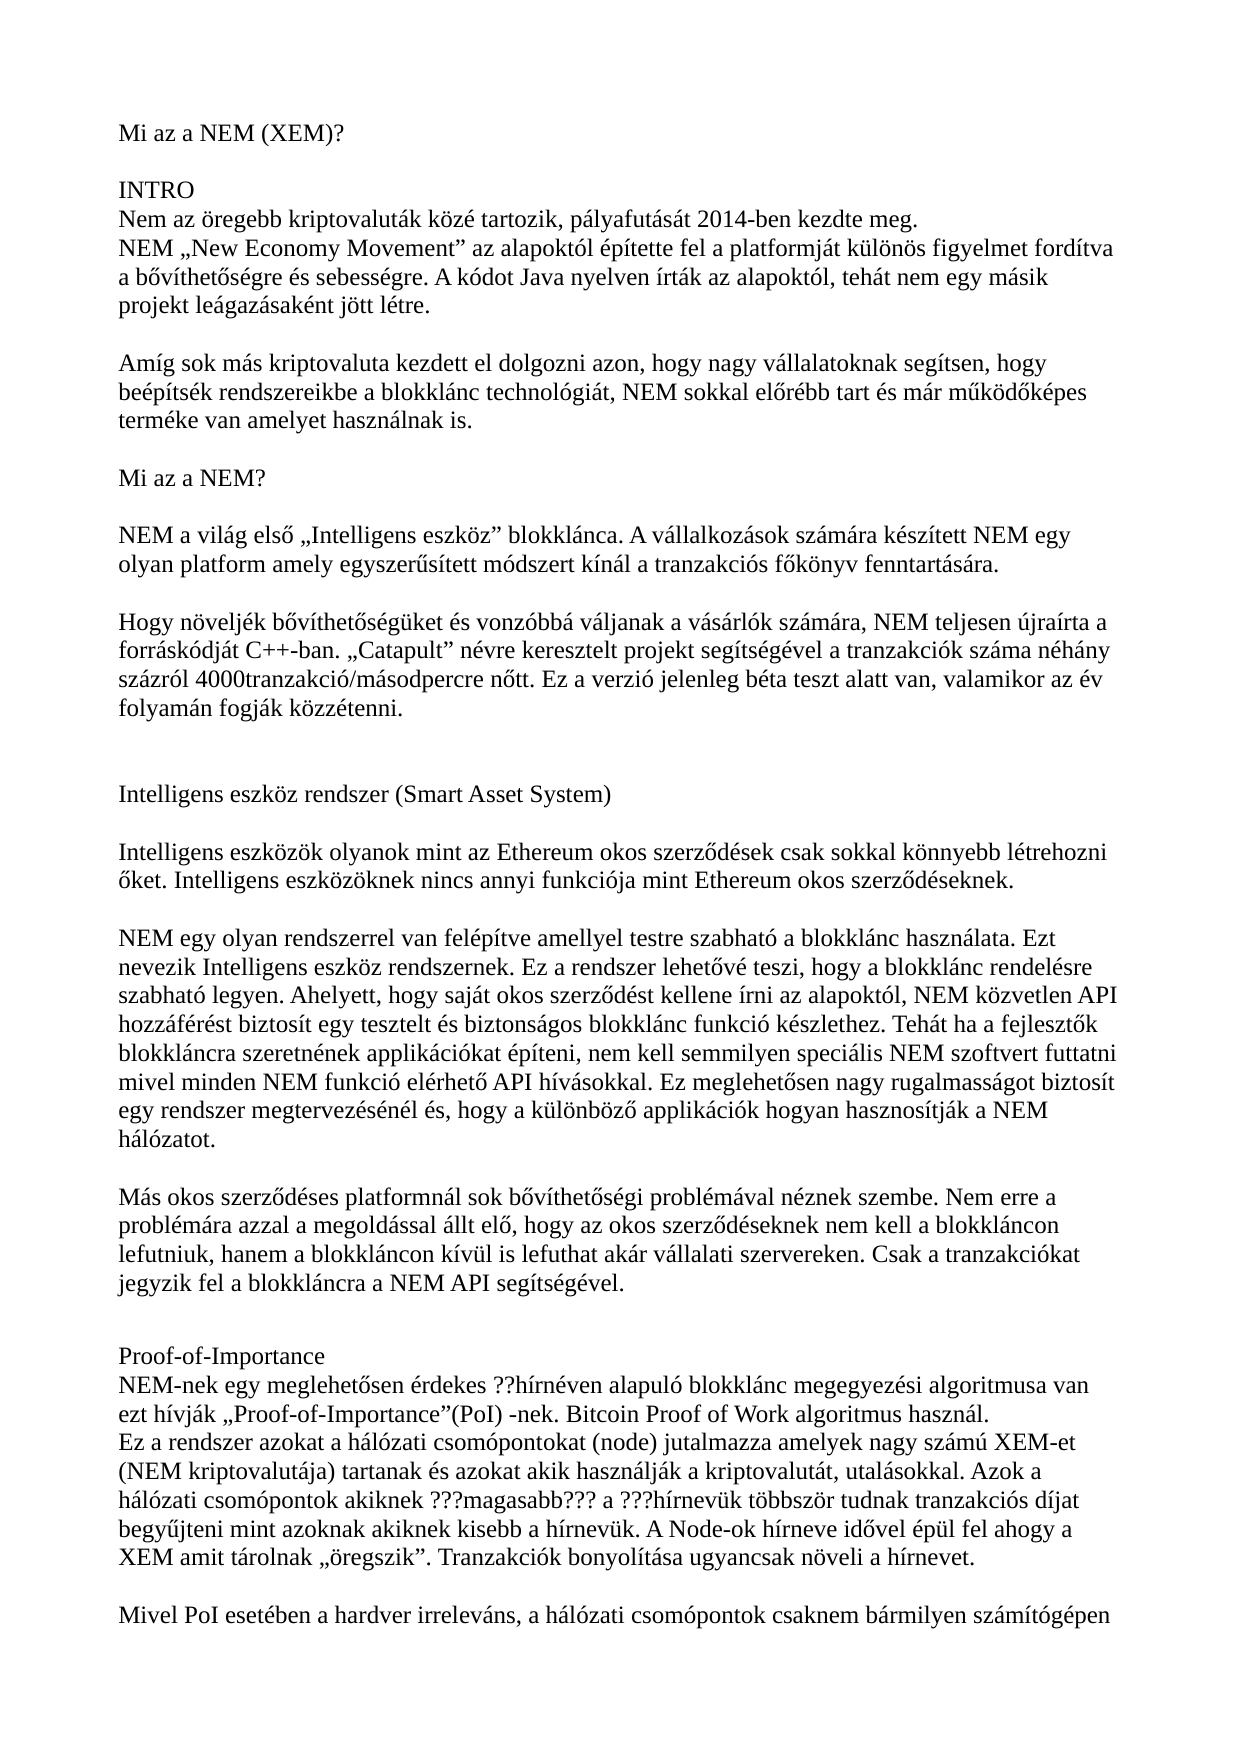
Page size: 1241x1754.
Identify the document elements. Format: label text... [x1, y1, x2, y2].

text Mi az a NEM? [118, 463, 1122, 492]
text Mivel PoI esetében a hardver irreleváns, a hálózati csomópontok csaknem bármilyen számítógépen [118, 1600, 1122, 1629]
text Intelligens eszközök olyanok mint az Ethereum okos szerződések csak sokkal könnyebb létrehozni őket. Intelligens eszközöknek nincs annyi funkciója mint Ethereum okos szerződéseknek. [118, 837, 1122, 894]
text Más okos szerződéses platformnál sok bővíthetőségi problémával néznek szembe. Nem erre a problémára azzal a megoldással állt elő, hogy az okos szerződéseknek nem kell a blokkláncon lefutniuk, hanem a blokkláncon kívül is lefuthat akár vállalati szervereken. Csak a tranzakciókat jegyzik fel a blokkláncra a NEM API segítségével. [118, 1182, 1122, 1297]
text INTRO [118, 176, 1122, 204]
text NEM „New Economy Movement” az alapoktól építette fel a platformját különös figyelmet fordítva a bővíthetőségre és sebességre. A kódot Java nyelven írták az alapoktól, tehát nem egy másik projekt leágazásaként jött létre. [118, 233, 1122, 319]
text NEM egy olyan rendszerrel van felépítve amellyel testre szabható a blokklánc használata. Ezt nevezik Intelligens eszköz rendszernek. Ez a rendszer lehetővé teszi, hogy a blokklánc rendelésre szabható legyen. Ahelyett, hogy saját okos szerződést kellene írni az alapoktól, NEM közvetlen API hozzáférést biztosít egy tesztelt és biztonságos blokklánc funkció készlethez. Tehát ha a fejlesztők blokkláncra szeretnének applikációkat építeni, nem kell semmilyen speciális NEM szoftvert futtatni mivel minden NEM funkció elérhető API hívásokkal. Ez meglehetősen nagy rugalmasságot biztosít egy rendszer megtervezésénél és, hogy a különböző applikációk hogyan hasznosítják a NEM hálózatot. [118, 923, 1122, 1153]
text Ez a rendszer azokat a hálózati csomópontokat (node) jutalmazza amelyek nagy számú XEM-et (NEM kriptovalutája) tartanak és azokat akik használják a kriptovalutát, utalásokkal. Azok a hálózati csomópontok akiknek ???magasabb??? a ???hírnevük többször tudnak tranzakciós díjat begyűjteni mint azoknak akiknek kisebb a hírnevük. A Node-ok hírneve idővel épül fel ahogy a XEM amit tárolnak „öregszik”. Tranzakciók bonyolítása ugyancsak növeli a hírnevet. [118, 1427, 1122, 1571]
text Amíg sok más kriptovaluta kezdett el dolgozni azon, hogy nagy vállalatoknak segítsen, hogy beépítsék rendszereikbe a blokklánc technológiát, NEM sokkal előrébb tart és már működőképes terméke van amelyet használnak is. [118, 348, 1122, 434]
text Proof-of-Importance [118, 1341, 1122, 1370]
text Intelligens eszköz rendszer (Smart Asset System) [118, 779, 1122, 808]
text Nem az öregebb kriptovaluták közé tartozik, pályafutását 2014-ben kezdte meg. [118, 204, 1122, 233]
text Hogy növeljék bővíthetőségüket és vonzóbbá váljanak a vásárlók számára, NEM teljesen újraírta a forráskódját C++-ban. „Catapult” névre keresztelt projekt segítségével a tranzakciók száma néhány százról 4000tranzakció/másodpercre nőtt. Ez a verzió jelenleg béta teszt alatt van, valamikor az év folyamán fogják közzétenni. [118, 607, 1122, 722]
text NEM a világ első „Intelligens eszköz” blokklánca. A vállalkozások számára készített NEM egy olyan platform amely egyszerűsített módszert kínál a tranzakciós főkönyv fenntartására. [118, 521, 1122, 578]
text NEM-nek egy meglehetősen érdekes ??hírnéven alapuló blokklánc megegyezési algoritmusa van ezt hívják „Proof-of-Importance”(PoI) -nek. Bitcoin Proof of Work algoritmus használ. [118, 1370, 1122, 1427]
text Mi az a NEM (XEM)? [118, 118, 1122, 147]
